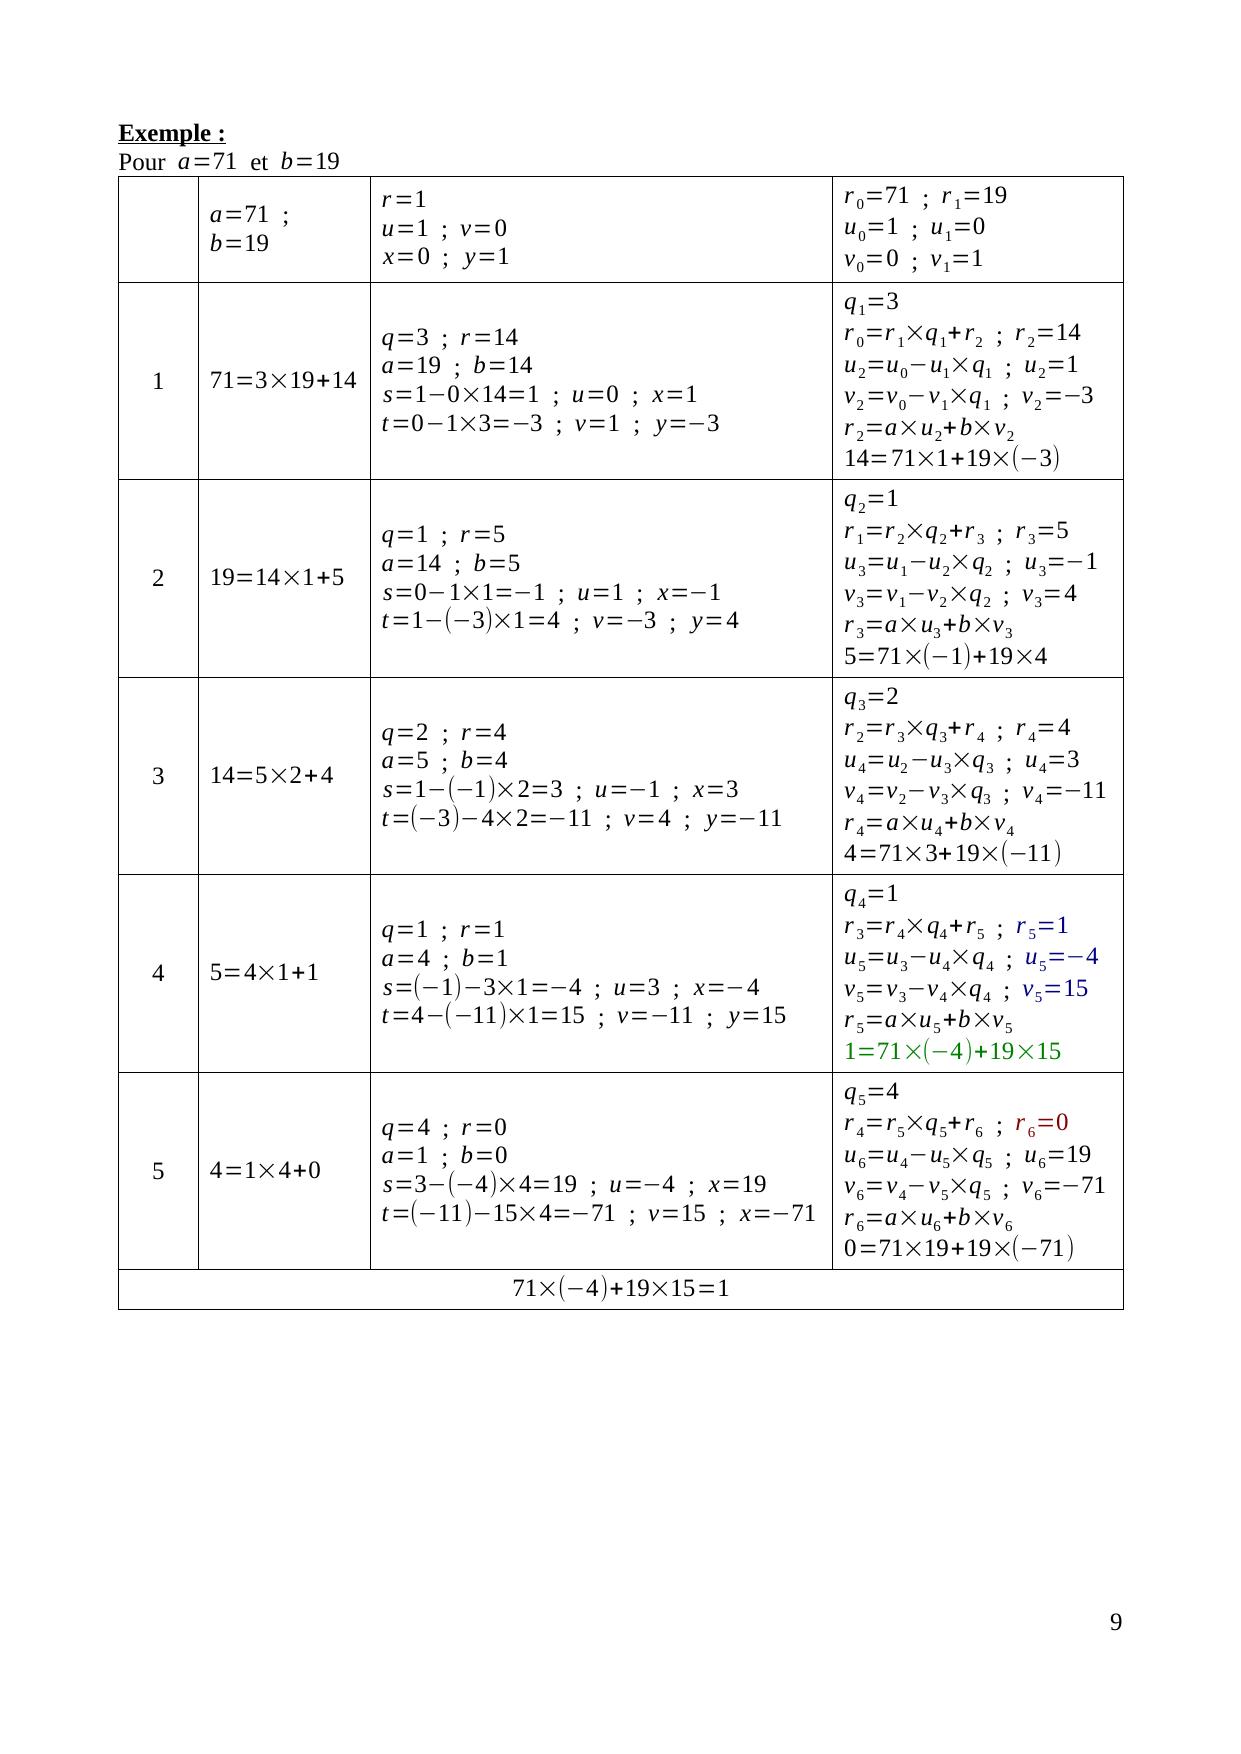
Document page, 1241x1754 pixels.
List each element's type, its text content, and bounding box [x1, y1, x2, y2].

table_cell ; ; ; [833, 678, 1123, 874]
table_cell [199, 678, 370, 874]
table_cell 2 [119, 480, 198, 677]
table_cell ; ; ; [833, 875, 1123, 1072]
table_header [119, 177, 198, 282]
table_cell [199, 480, 370, 677]
table_cell [199, 1073, 370, 1269]
table_cell [199, 875, 370, 1072]
table_cell ; ; ; [833, 283, 1123, 479]
table_header ; [199, 177, 370, 282]
text Pour et [118, 147, 1122, 176]
table_cell 5 [119, 1073, 198, 1269]
table_header ; ; ; [833, 177, 1123, 282]
table_cell ; ; ; ; ; ; [371, 875, 832, 1072]
table_cell ; ; ; [833, 480, 1123, 677]
table_cell 4 [119, 875, 198, 1072]
table_cell ; ; ; ; ; ; [371, 480, 832, 677]
text Exemple : [118, 118, 1122, 147]
table_cell [199, 283, 370, 479]
table_cell 3 [119, 678, 198, 874]
table_cell ; ; ; ; ; ; [371, 678, 832, 874]
table_cell ; ; ; ; ; ; [371, 283, 832, 479]
table_cell ; ; ; [833, 1073, 1123, 1269]
table_cell ; ; ; ; ; ; [371, 1073, 832, 1269]
table_cell [119, 1270, 1123, 1309]
table_header ; ; [371, 177, 832, 282]
table_cell 1 [119, 283, 198, 479]
